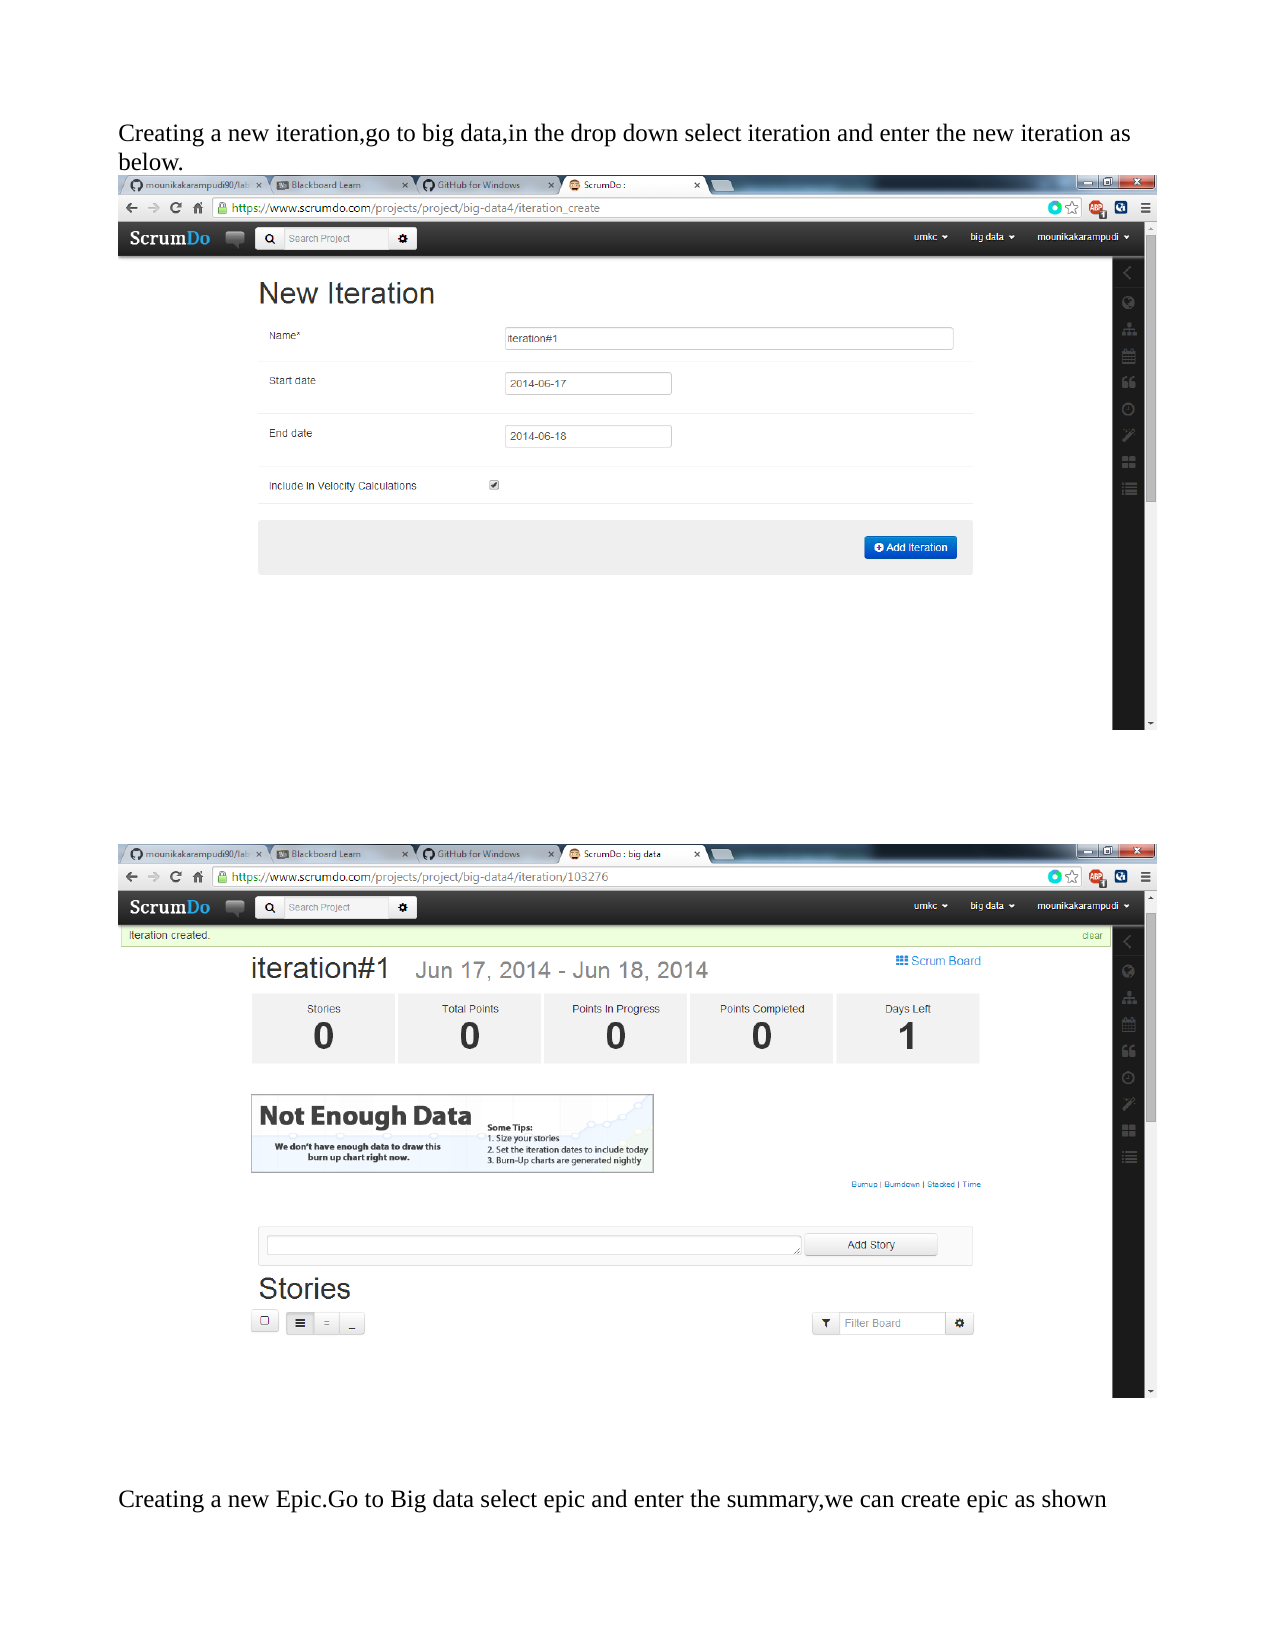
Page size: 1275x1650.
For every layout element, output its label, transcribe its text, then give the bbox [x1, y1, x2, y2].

picture [118, 844, 1157, 1398]
text Creating a new Epic.Go to Big data select epic and enter the summary,we can create epic as shown [118, 1484, 1157, 1513]
text Creating a new iteration,go to big data,in the drop down select iteration and enter the new iteration as below. [118, 118, 1157, 175]
picture [118, 175, 1157, 730]
